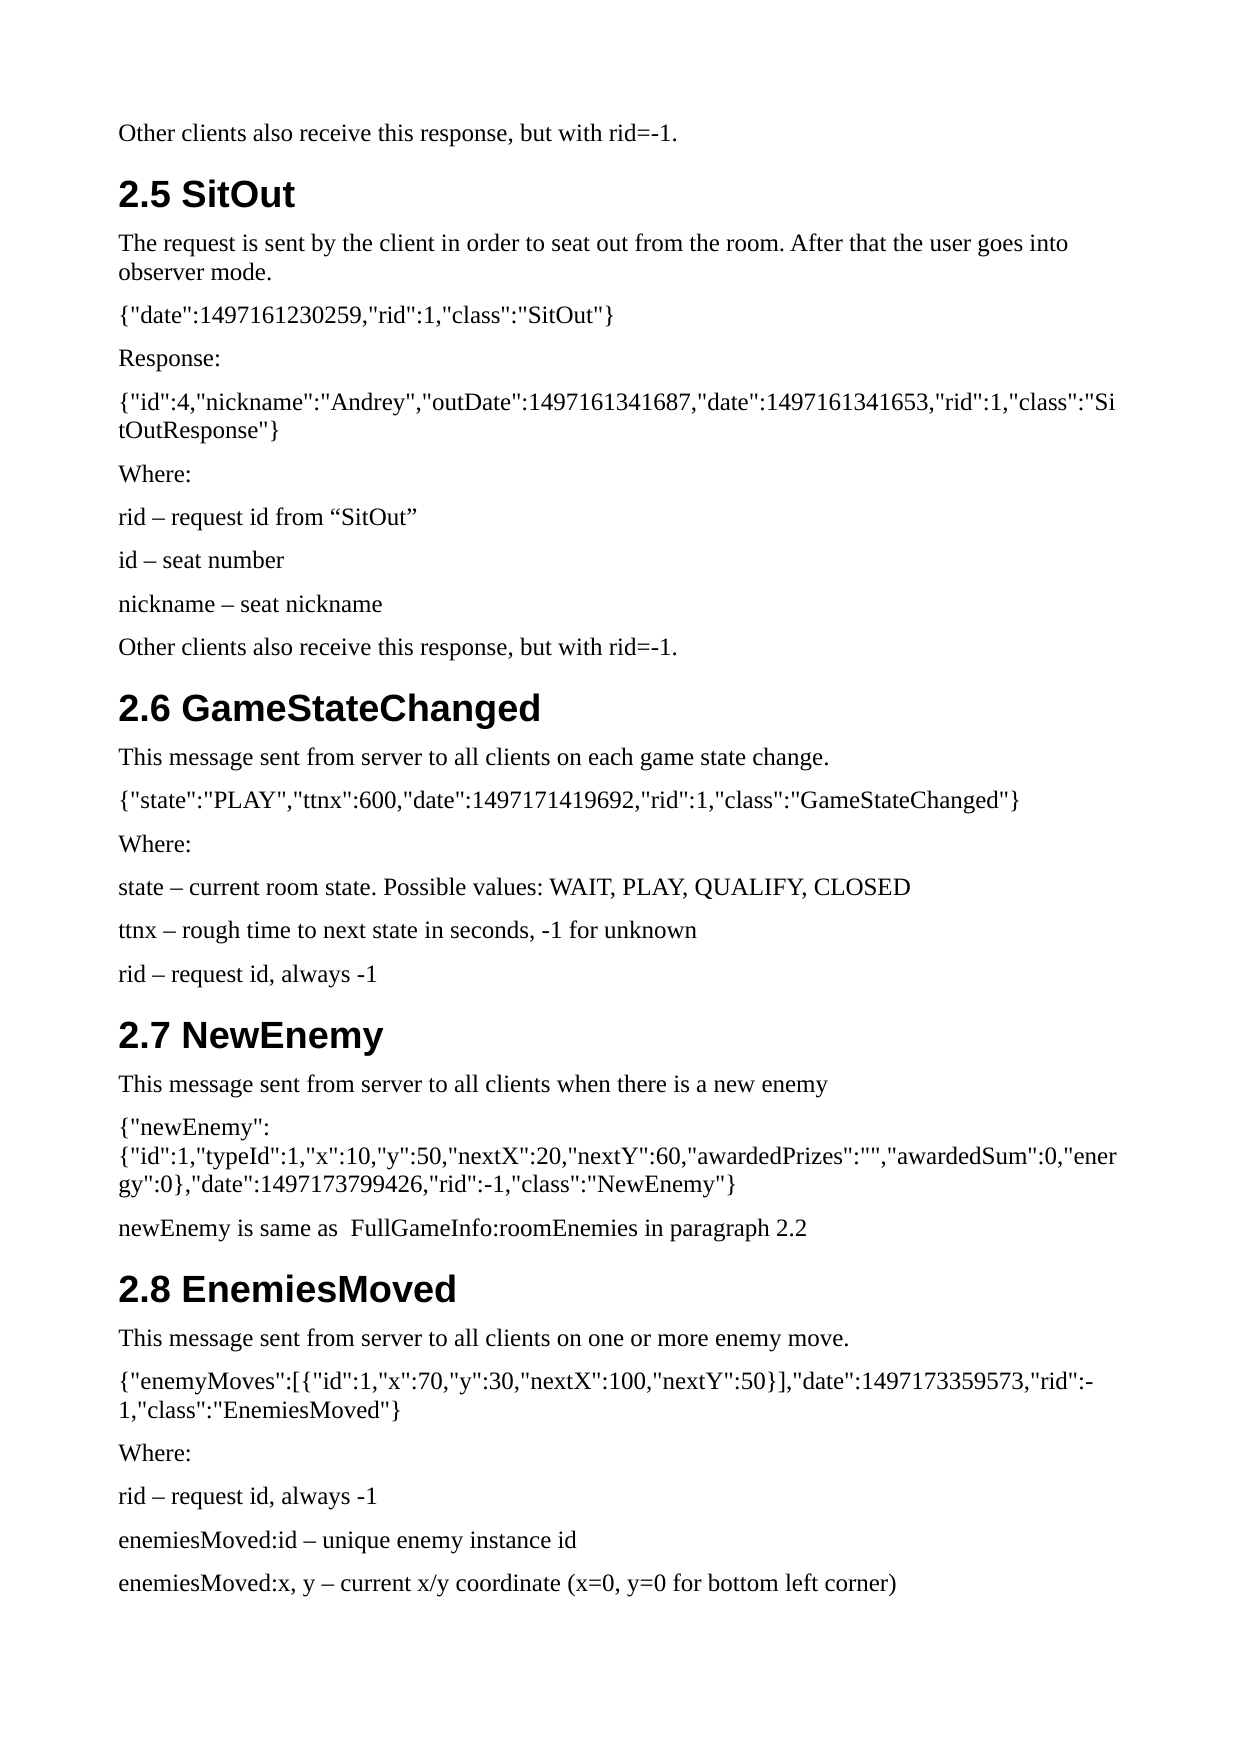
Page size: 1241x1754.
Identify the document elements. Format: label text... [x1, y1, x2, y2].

text Other clients also receive this response, but with rid=-1. [118, 632, 1122, 661]
text enemiesMoved:x, y – current x/y coordinate (x=0, y=0 for bottom left corner) [118, 1568, 1122, 1597]
subtitle 2.6 GameStateChanged [118, 686, 1122, 729]
text nickname – seat nickname [118, 589, 1122, 618]
text Other clients also receive this response, but with rid=-1. [118, 118, 1122, 147]
text rid – request id, always -1 [118, 959, 1122, 987]
subtitle 2.7 NewEnemy [118, 1012, 1122, 1056]
text enemiesMoved:id – unique enemy instance id [118, 1525, 1122, 1553]
text Response: [118, 343, 1122, 372]
text {"enemyMoves":[{"id":1,"x":70,"y":30,"nextX":100,"nextY":50}],"date":1497173359573,"rid":-1,"class":"EnemiesMoved"} [118, 1366, 1122, 1423]
text id – seat number [118, 546, 1122, 574]
text newEnemy is same as FullGameInfo:roomEnemies in paragraph 2.2 [118, 1213, 1122, 1242]
text Where: [118, 459, 1122, 488]
text Where: [118, 1438, 1122, 1467]
text {"state":"PLAY","ttnx":600,"date":1497171419692,"rid":1,"class":"GameStateChanged"} [118, 785, 1122, 814]
subtitle 2.5 SitOut [118, 172, 1122, 216]
text This message sent from server to all clients on each game state change. [118, 742, 1122, 771]
text {"date":1497161230259,"rid":1,"class":"SitOut"} [118, 300, 1122, 329]
text This message sent from server to all clients when there is a new enemy [118, 1069, 1122, 1097]
text rid – request id from “SitOut” [118, 502, 1122, 531]
subtitle 2.8 EnemiesMoved [118, 1267, 1122, 1310]
text {"id":4,"nickname":"Andrey","outDate":1497161341687,"date":1497161341653,"rid":1,"class":"SitOutResponse"} [118, 387, 1122, 444]
text rid – request id, always -1 [118, 1481, 1122, 1510]
text ttnx – rough time to next state in seconds, -1 for unknown [118, 915, 1122, 944]
text Where: [118, 829, 1122, 857]
text The request is sent by the client in order to seat out from the room. After that the user goes into observer mode. [118, 228, 1122, 286]
text state – current room state. Possible values: WAIT, PLAY, QUALIFY, CLOSED [118, 872, 1122, 901]
text {"newEnemy":{"id":1,"typeId":1,"x":10,"y":50,"nextX":20,"nextY":60,"awardedPrizes":"","awardedSum":0,"energy":0},"date":1497173799426,"rid":-1,"class":"NewEnemy"} [118, 1112, 1122, 1198]
text This message sent from server to all clients on one or more enemy move. [118, 1323, 1122, 1351]
